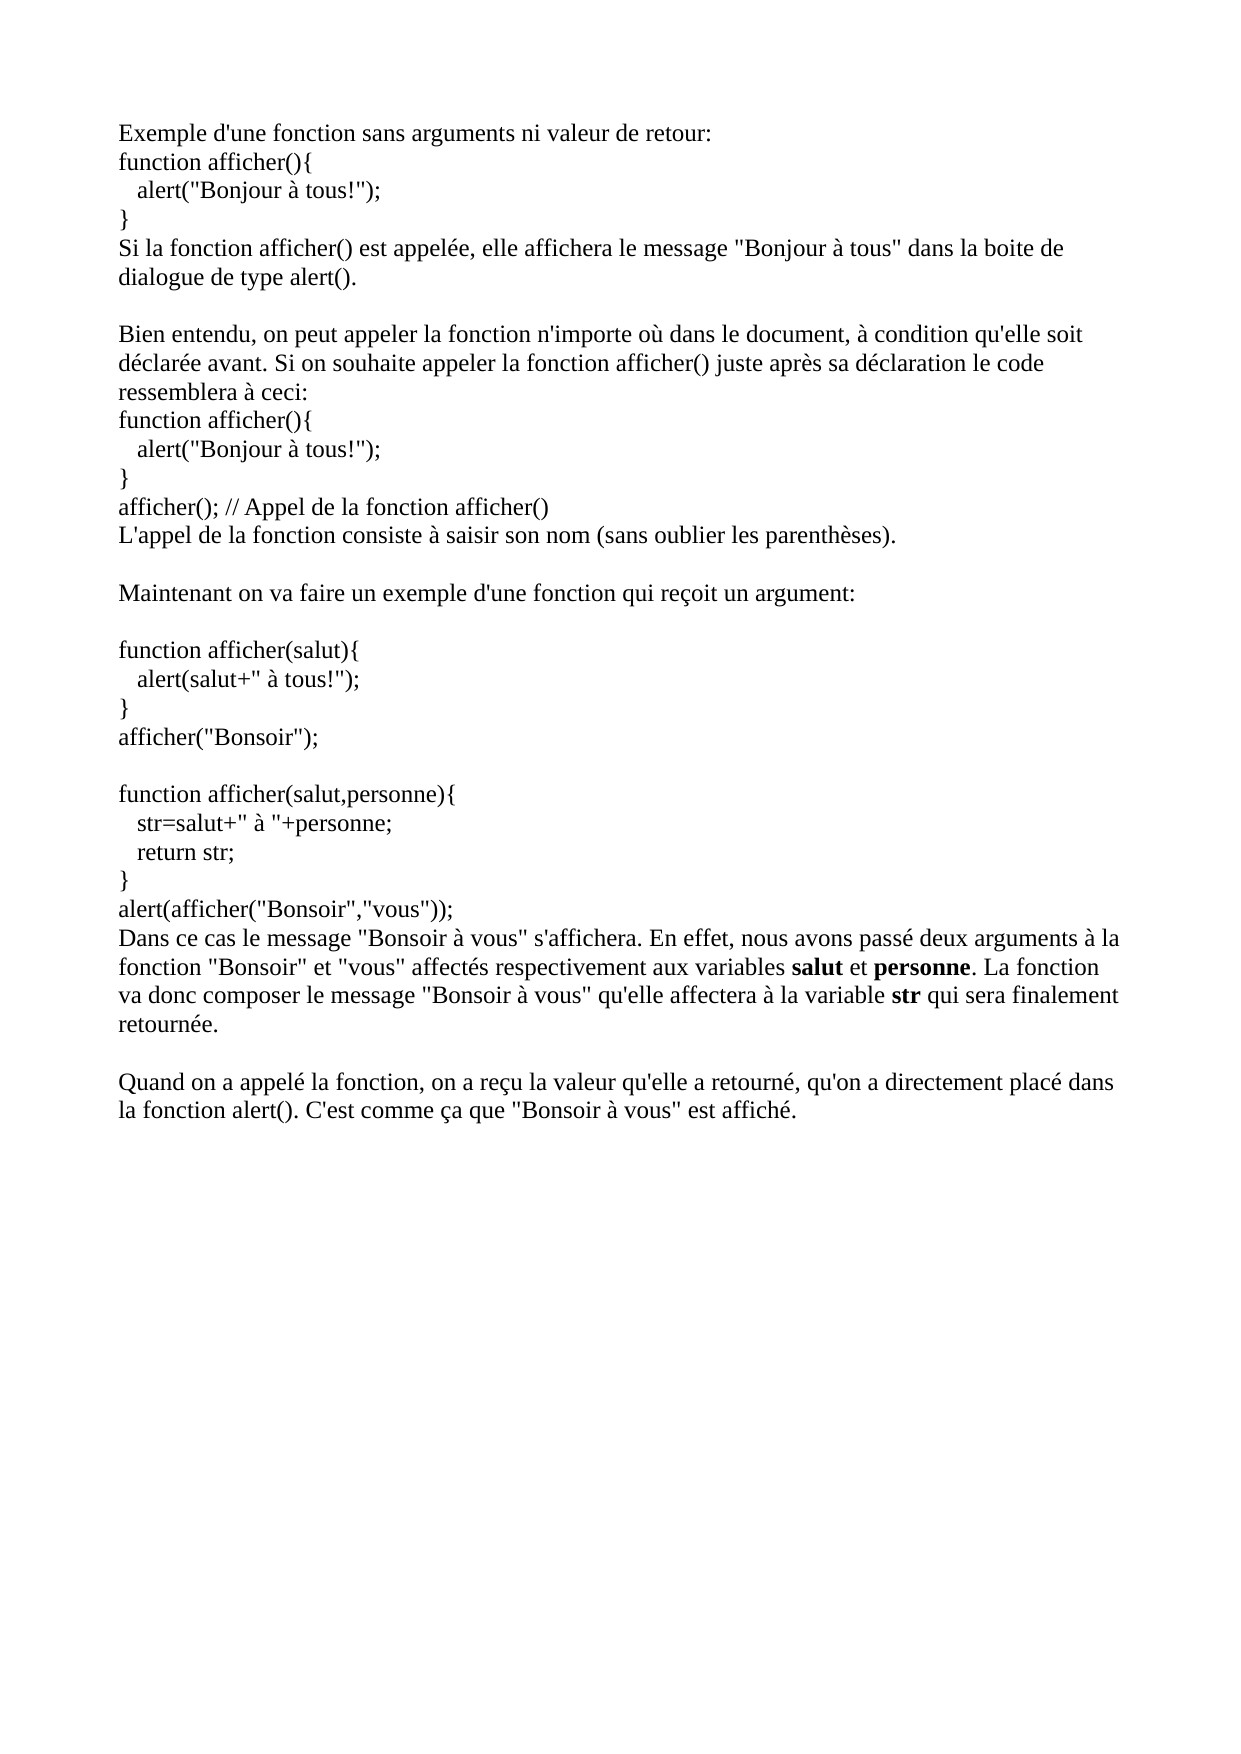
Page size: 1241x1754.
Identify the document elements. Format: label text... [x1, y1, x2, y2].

text Maintenant on va faire un exemple d'une fonction qui reçoit un argument: [118, 578, 1122, 607]
text function afficher(){ alert("Bonjour à tous!"); } [118, 147, 1122, 233]
text function afficher(salut,personne){ str=salut+" à "+personne; return str; } alert(afficher("Bonsoir","vous")); [118, 779, 1122, 923]
text Dans ce cas le message "Bonsoir à vous" s'affichera. En effet, nous avons passé deux arguments à la fonction "Bonsoir" et "vous" affectés respectivement aux variables salut et personne. La fonction va donc composer le message "Bonsoir à vous" qu'elle affectera à la variable str qui sera finalement retournée. Quand on a appelé la fonction, on a reçu la valeur qu'elle a retourné, qu'on a directement placé dans la fonction alert(). C'est comme ça que "Bonsoir à vous" est affiché. [118, 923, 1122, 1124]
text Exemple d'une fonction sans arguments ni valeur de retour: [118, 118, 1122, 147]
text function afficher(salut){ alert(salut+" à tous!"); } afficher("Bonsoir"); [118, 636, 1122, 751]
text function afficher(){ alert("Bonjour à tous!"); } afficher(); // Appel de la fonction afficher() [118, 406, 1122, 521]
text L'appel de la fonction consiste à saisir son nom (sans oublier les parenthèses). [118, 521, 1122, 549]
text Si la fonction afficher() est appelée, elle affichera le message "Bonjour à tous" dans la boite de dialogue de type alert(). Bien entendu, on peut appeler la fonction n'importe où dans le document, à condition qu'elle soit déclarée avant. Si on souhaite appeler la fonction afficher() juste après sa déclaration le code ressemblera à ceci: [118, 233, 1122, 406]
